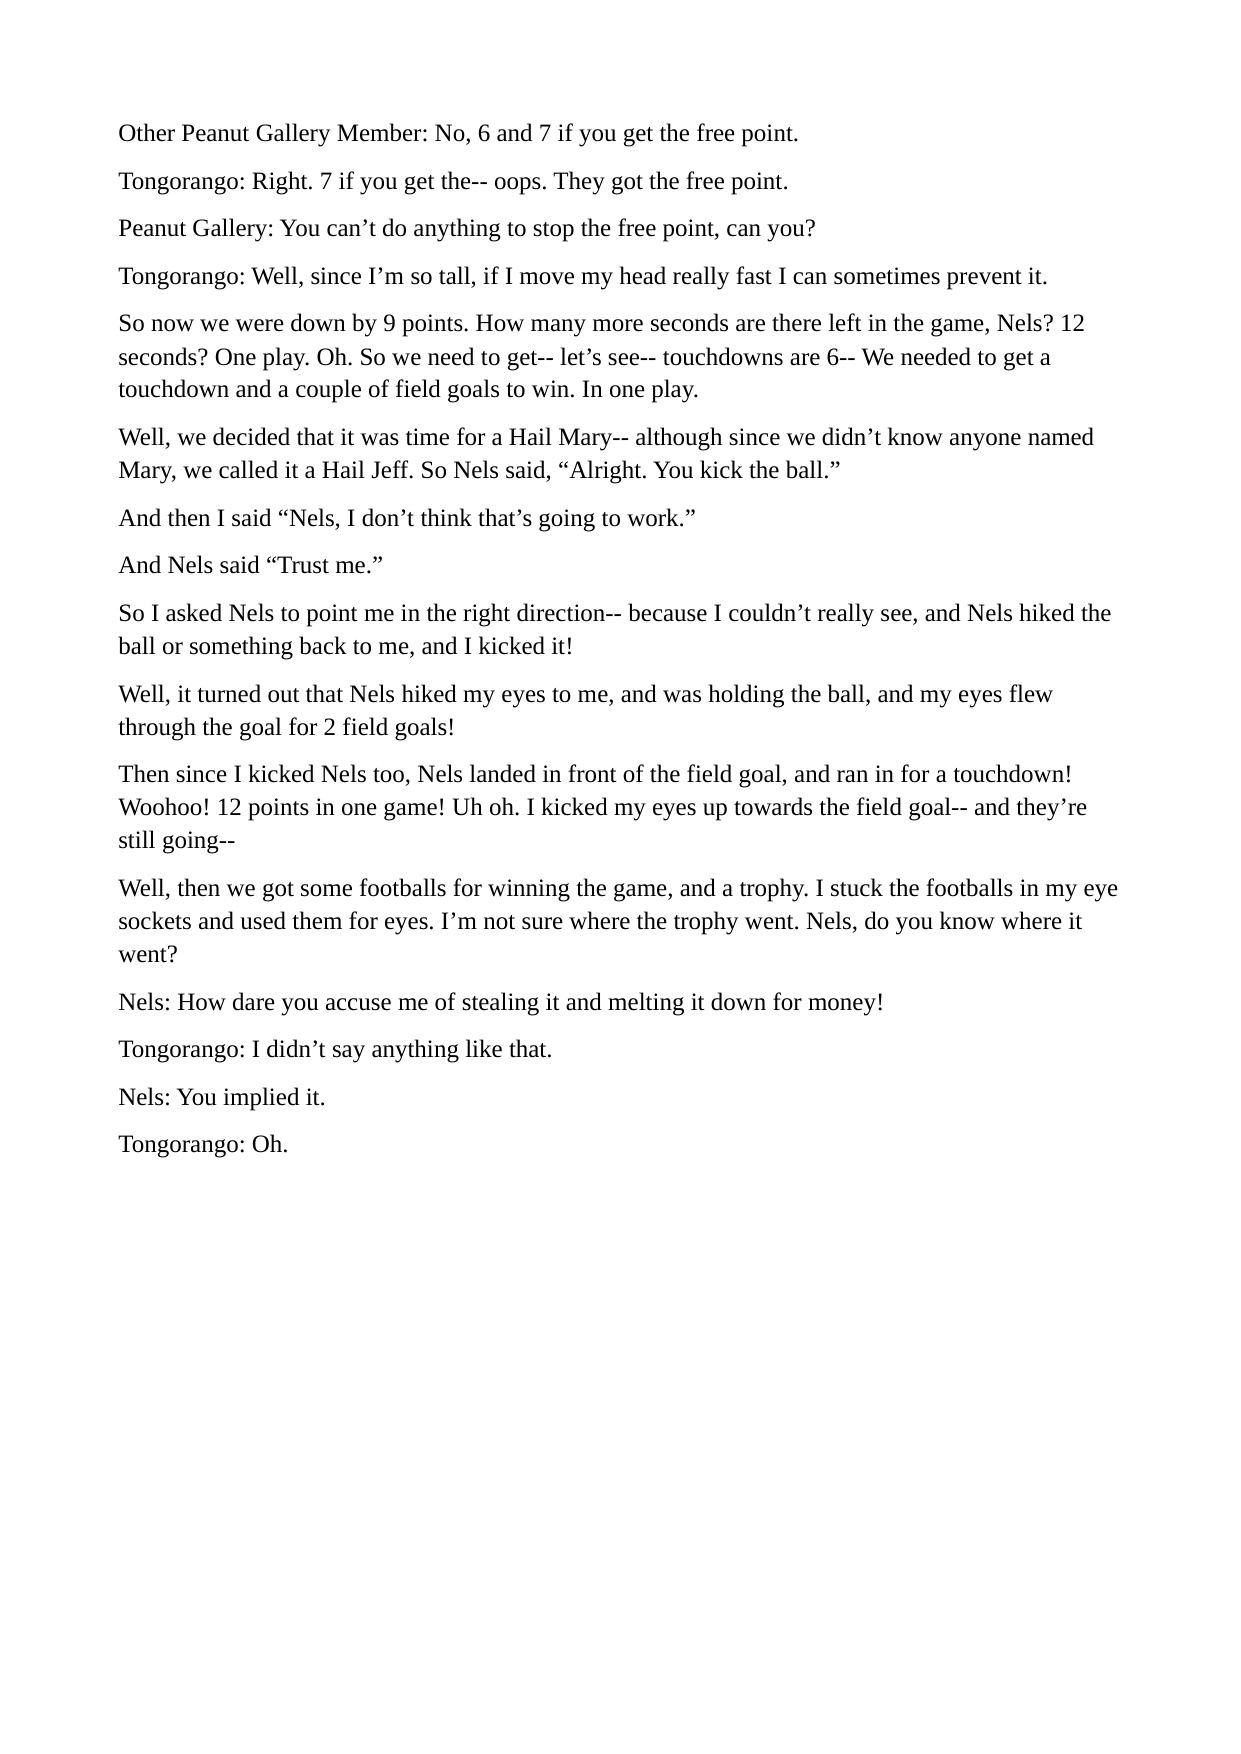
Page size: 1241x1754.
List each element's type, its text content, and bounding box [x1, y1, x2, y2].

text Tongorango: Oh. [118, 1129, 1122, 1158]
text Nels: How dare you accuse me of stealing it and melting it down for money! [118, 987, 1122, 1015]
text Tongorango: Right. 7 if you get the-- oops. They got the free point. [118, 166, 1122, 194]
text So now we were down by 9 points. How many more seconds are there left in the game, Nels? 12 seconds? One play. Oh. So we need to get-- let’s see-- touchdowns are 6-- We needed to get a touchdown and a couple of field goals to win. In one play. [118, 308, 1122, 403]
text Tongorango: Well, since I’m so tall, if I move my head really fast I can sometimes prevent it. [118, 261, 1122, 290]
text Well, we decided that it was time for a Hail Mary-- although since we didn’t know anyone named Mary, we called it a Hail Jeff. So Nels said, “Alright. You kick the ball.” [118, 422, 1122, 484]
text And Nels said “Trust me.” [118, 550, 1122, 579]
text Well, it turned out that Nels hiked my eyes to me, and was holding the ball, and my eyes flew through the goal for 2 field goals! [118, 679, 1122, 740]
text And then I said “Nels, I don’t think that’s going to work.” [118, 503, 1122, 532]
text So I asked Nels to point me in the right direction-- because I couldn’t really see, and Nels hiked the ball or something back to me, and I kicked it! [118, 598, 1122, 660]
text Then since I kicked Nels too, Nels landed in front of the field goal, and ran in for a touchdown! Woohoo! 12 points in one game! Uh oh. I kicked my eyes up towards the field goal-- and they’re still going-- [118, 759, 1122, 854]
text Well, then we got some footballs for winning the game, and a trophy. I stuck the footballs in my eye sockets and used them for eyes. I’m not sure where the trophy went. Nels, do you know where it went? [118, 873, 1122, 968]
text Nels: You implied it. [118, 1082, 1122, 1111]
text Peanut Gallery: You can’t do anything to stop the free point, can you? [118, 213, 1122, 242]
text Tongorango: I didn’t say anything like that. [118, 1034, 1122, 1063]
text Other Peanut Gallery Member: No, 6 and 7 if you get the free point. [118, 118, 1122, 147]
